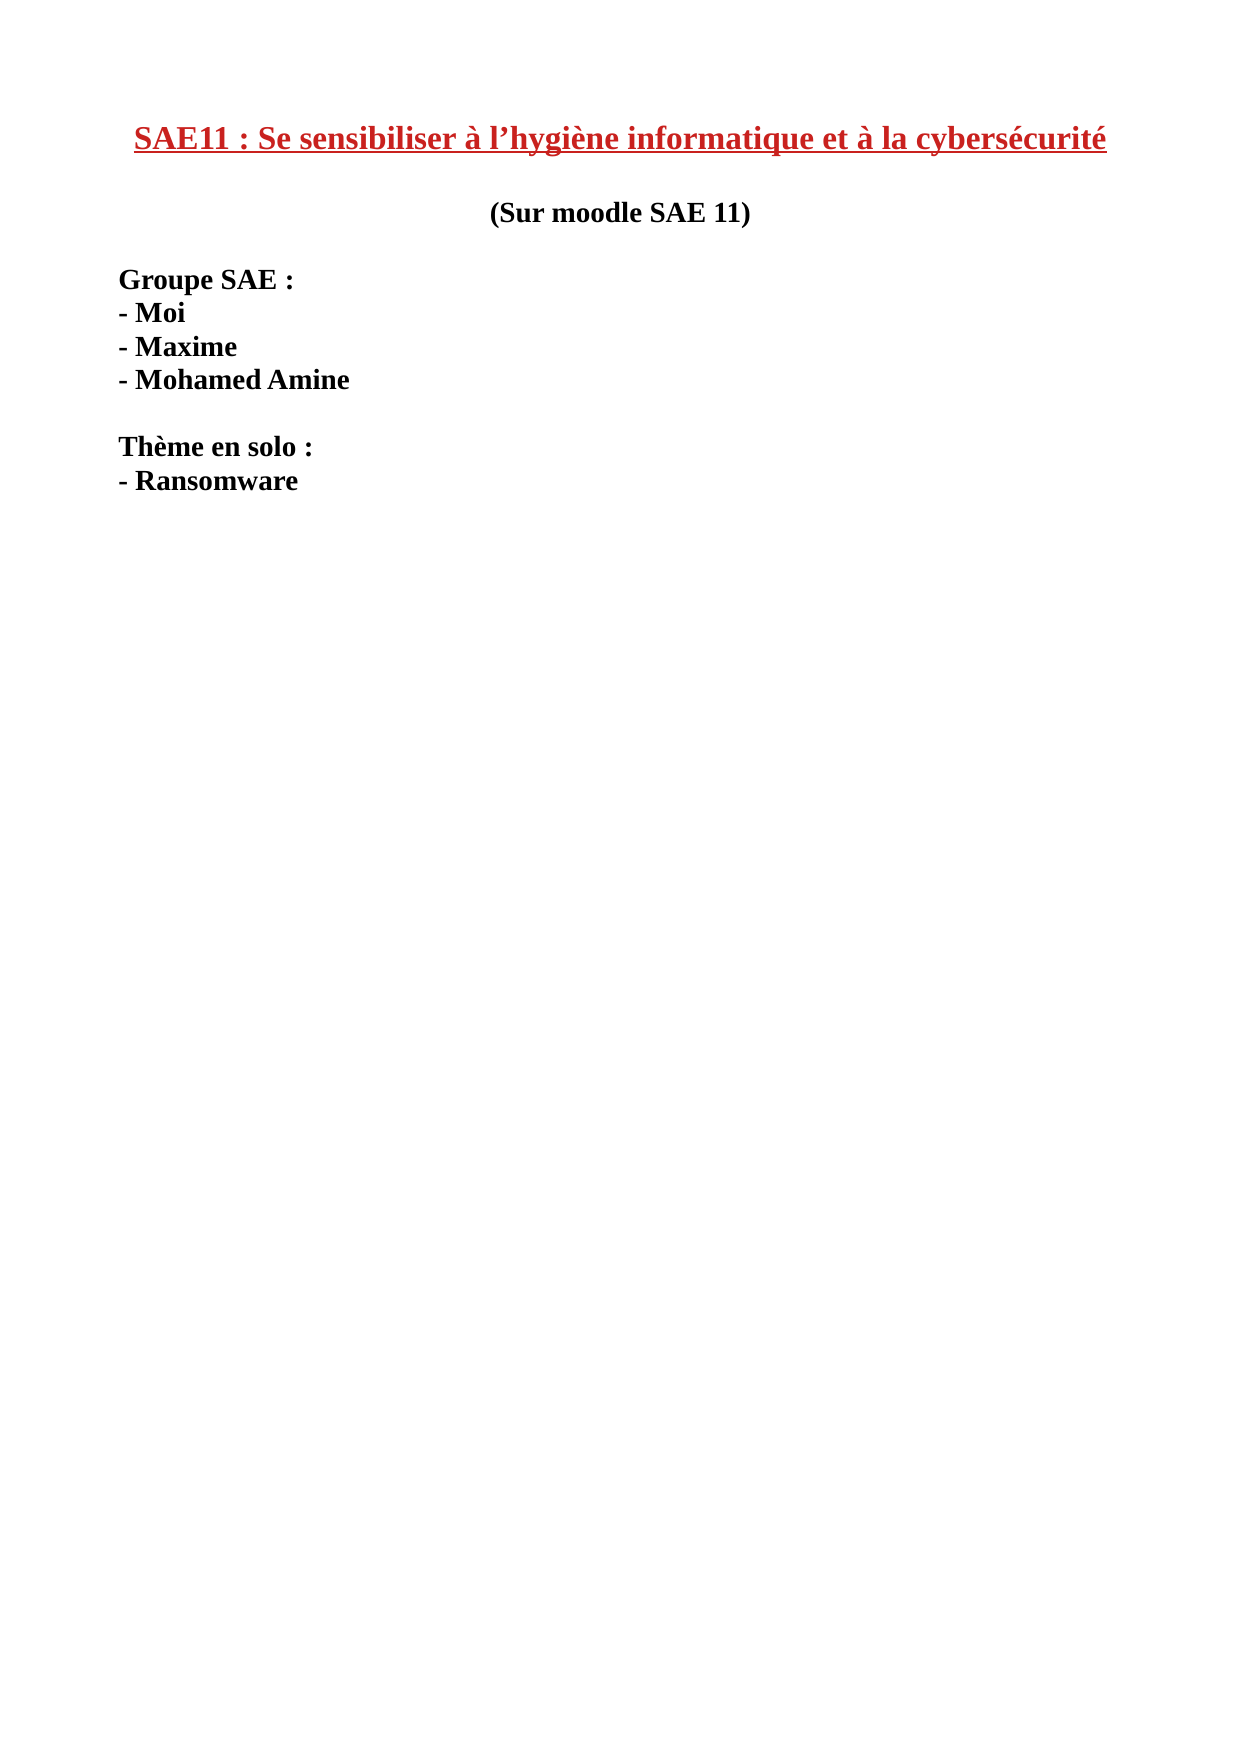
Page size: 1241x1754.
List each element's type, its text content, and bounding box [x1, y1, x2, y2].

text Groupe SAE : [118, 262, 1122, 295]
text - Ransomware [118, 463, 1122, 497]
text - Moi [118, 295, 1122, 329]
text SAE11 : Se sensibiliser à l’hygiène informatique et à la cybersécurité [118, 118, 1122, 156]
text - Maxime [118, 329, 1122, 362]
text Thème en solo : [118, 429, 1122, 463]
text - Mohamed Amine [118, 362, 1122, 396]
text (Sur moodle SAE 11) [118, 195, 1122, 228]
